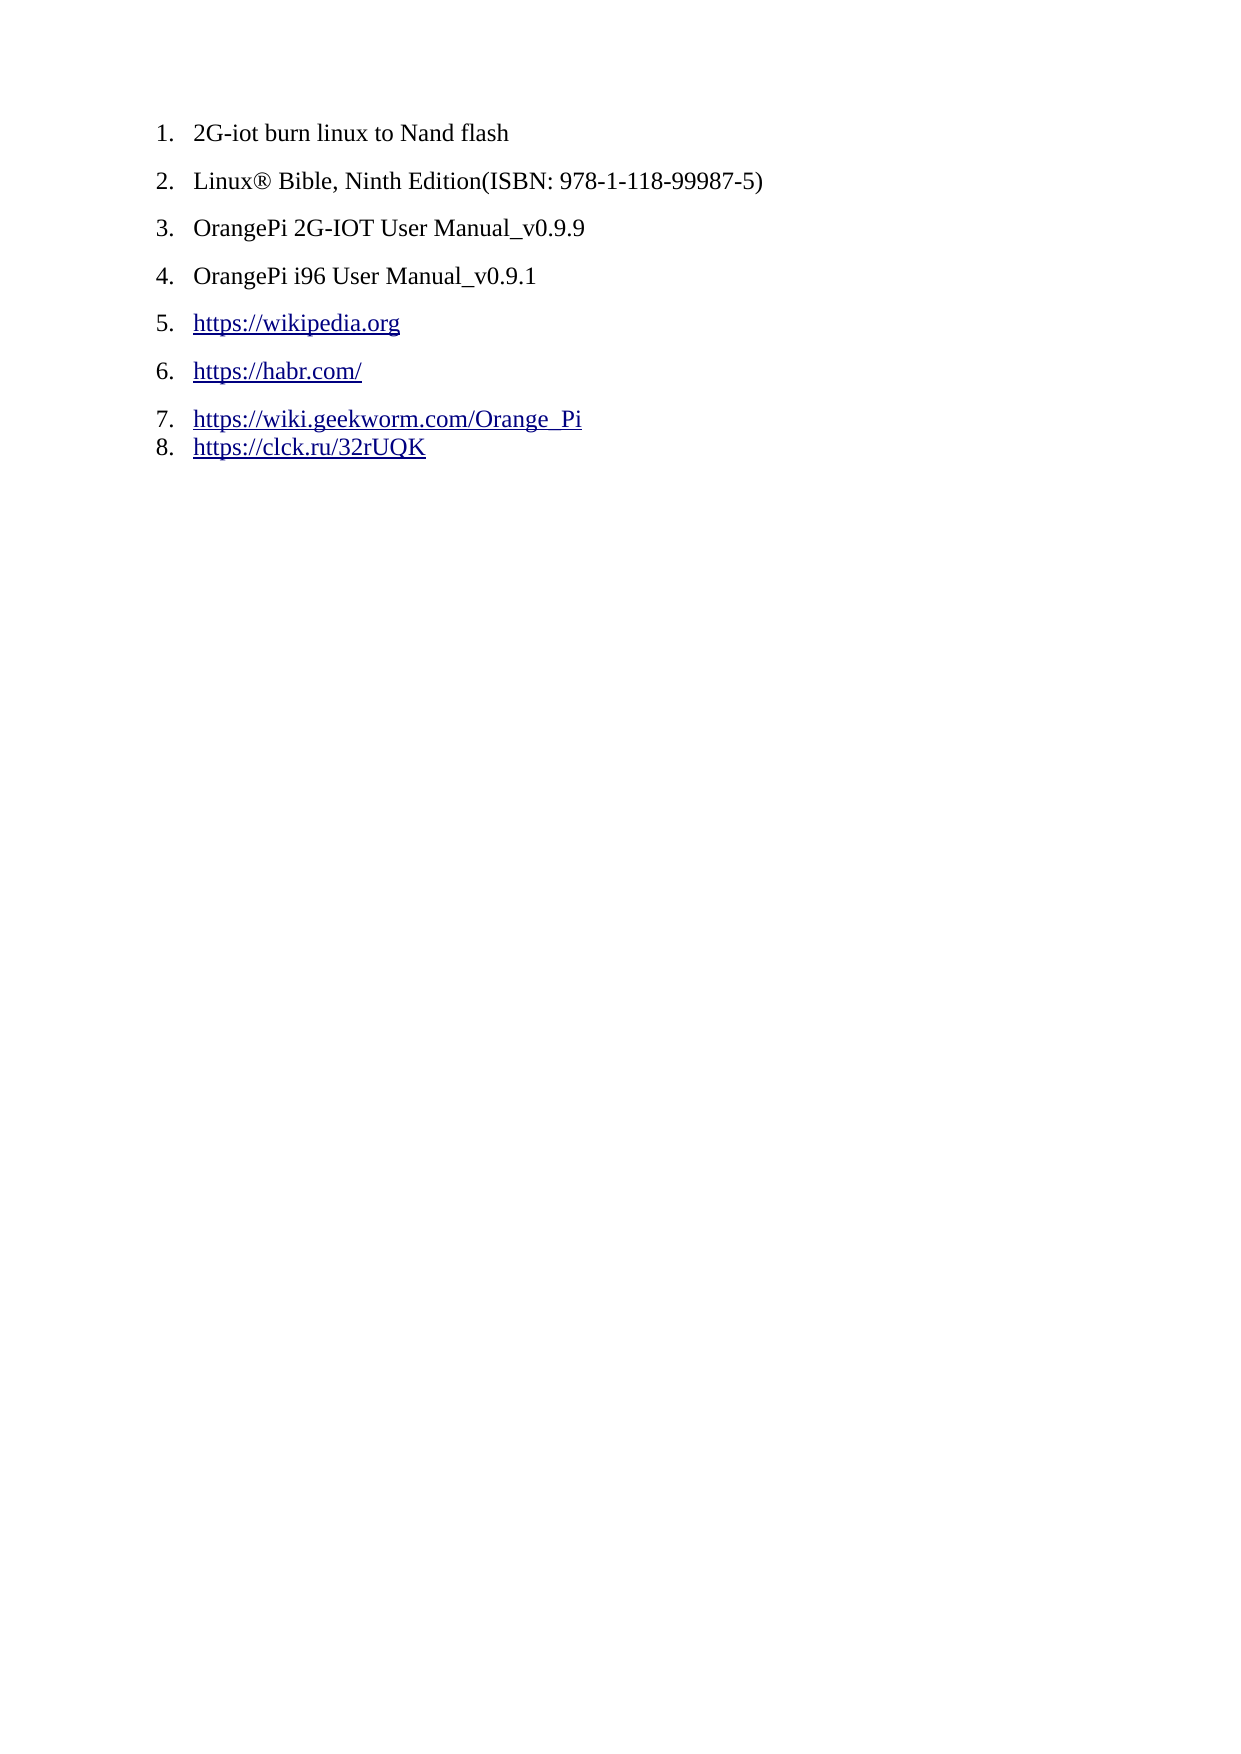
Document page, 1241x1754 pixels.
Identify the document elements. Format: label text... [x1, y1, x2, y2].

list https://clck.ru/32rUQK [156, 432, 1122, 461]
list OrangePi i96 User Manual_v0.9.1 [156, 261, 1122, 290]
list https://habr.com/ [156, 356, 1122, 385]
list 2G-iot burn linux to Nand flash [156, 118, 1122, 147]
list Linux® Bible, Ninth Edition(ISBN: 978-1-118-99987-5) [156, 166, 1122, 194]
list https://wikipedia.org [156, 308, 1122, 337]
list OrangePi 2G-IOT User Manual_v0.9.9 [156, 213, 1122, 242]
list https://wiki.geekworm.com/Orange_Pi [156, 404, 1122, 432]
